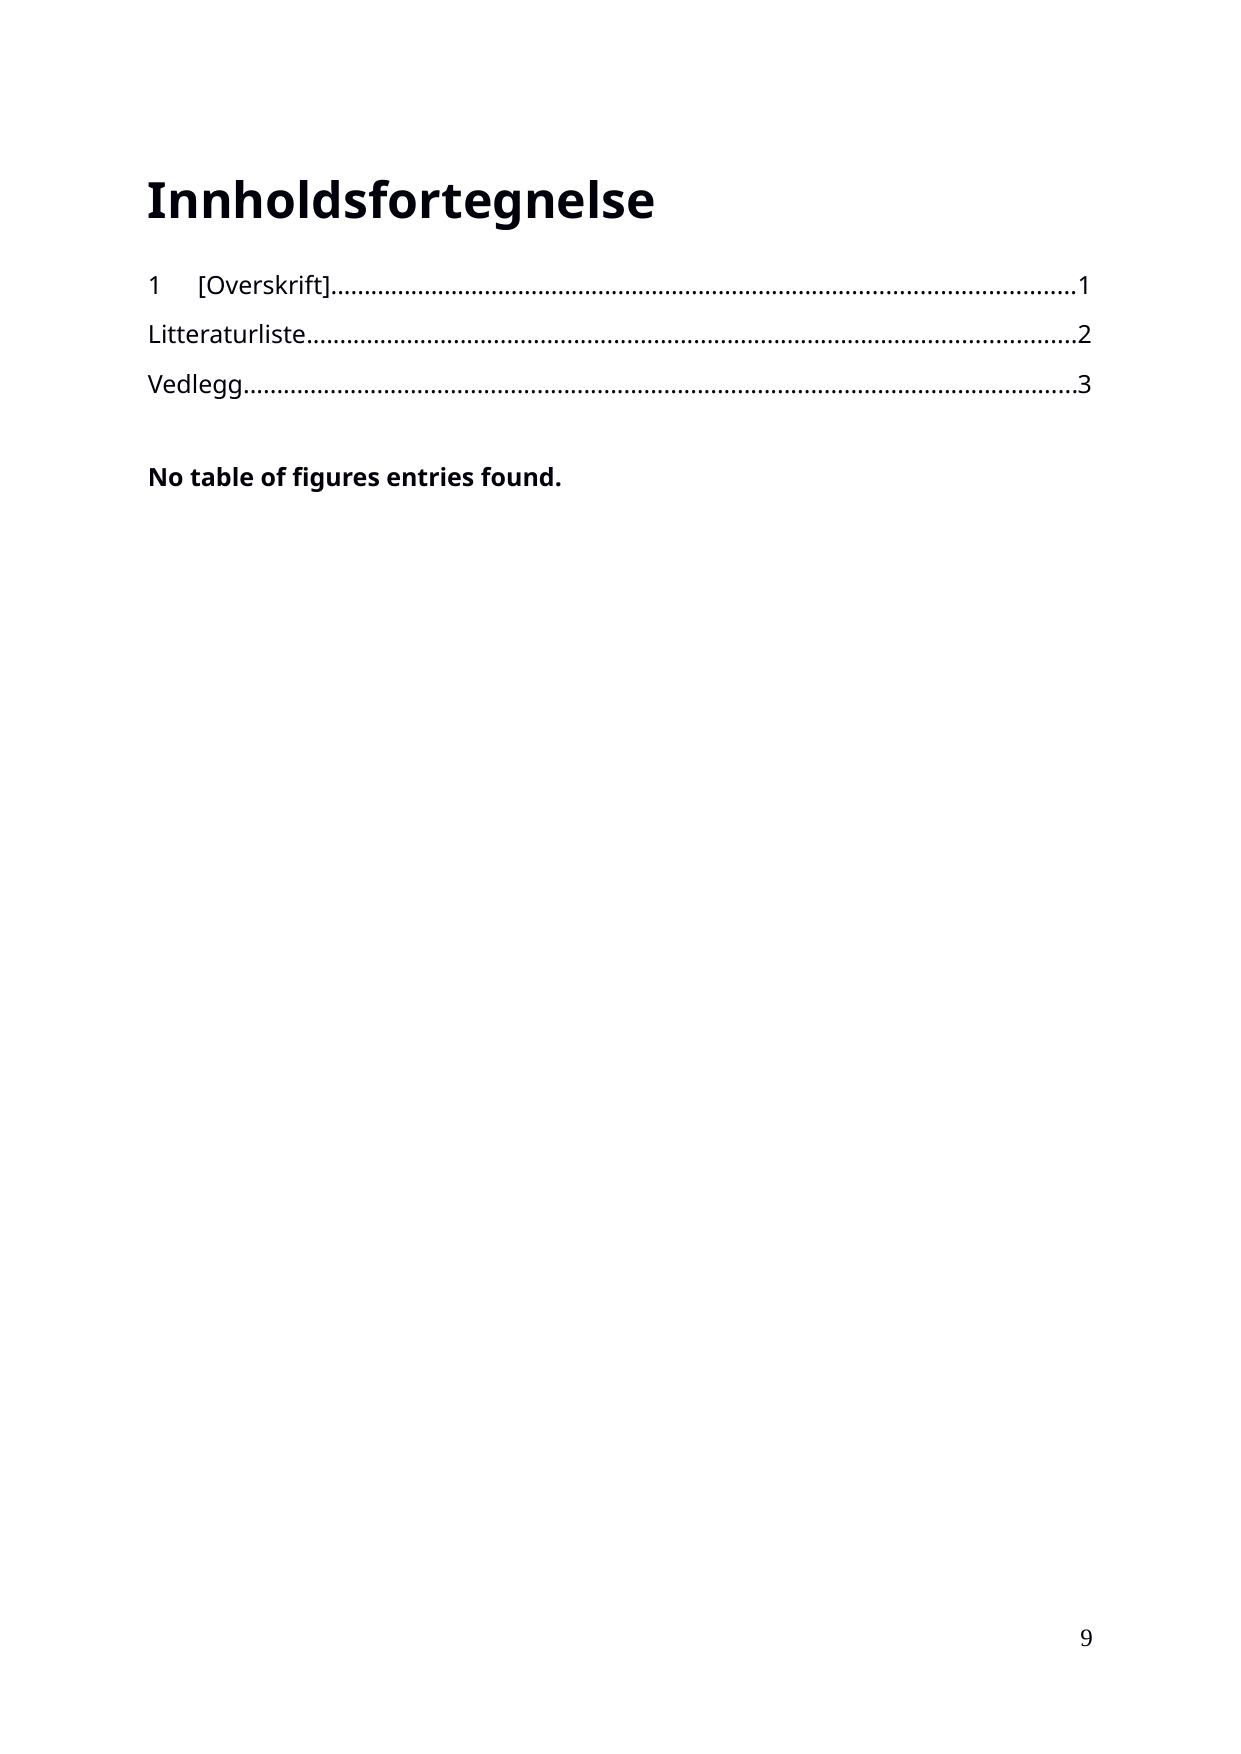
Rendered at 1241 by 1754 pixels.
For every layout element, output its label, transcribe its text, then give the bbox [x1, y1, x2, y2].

text 1 [Overskrift] 1 [148, 268, 1092, 302]
text No table of figures entries found. [148, 459, 1092, 493]
subtitle Innholdsfortegnelse [148, 165, 1092, 233]
text Litteraturliste 2 [148, 317, 1092, 351]
text Vedlegg 3 [148, 367, 1092, 401]
